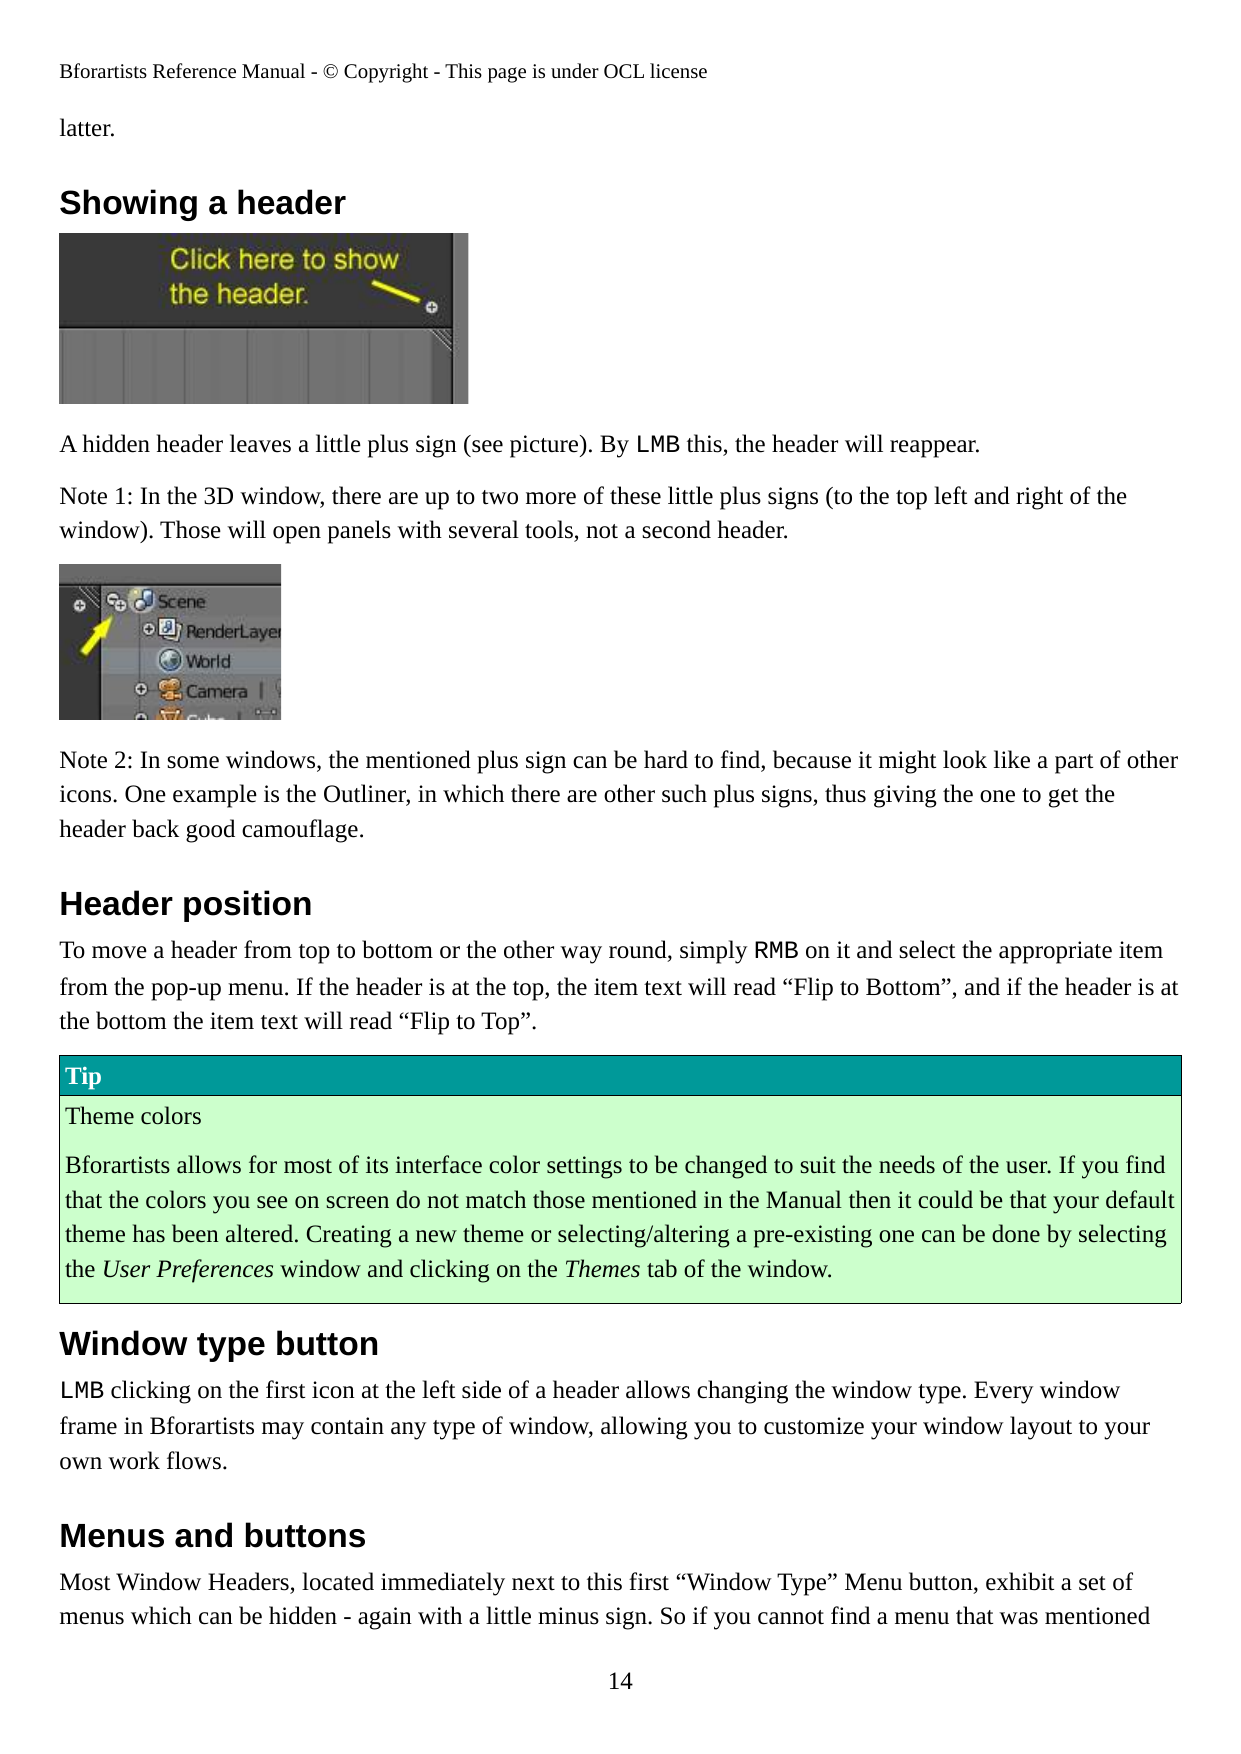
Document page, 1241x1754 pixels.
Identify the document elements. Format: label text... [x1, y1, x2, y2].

picture [59, 233, 469, 404]
table_header Tip [60, 1056, 1181, 1095]
subtitle Showing a header [59, 182, 1181, 221]
text LMB clicking on the first icon at the left side of a header allows changing the window type. Every window frame in Bforartists may contain any type of window, allowing you to customize your window layout to your own work flows. [59, 1375, 1181, 1475]
picture [59, 564, 282, 720]
text Most Window Headers, located immediately next to this first “Window Type” Menu button, exhibit a set of menus which can be hidden - again with a little minus sign. So if you cannot find a menu that was mentioned [59, 1567, 1181, 1630]
text latter. [59, 113, 1181, 141]
table_cell Theme colors Bforartists allows for most of its interface color settings to be changed to suit the needs of the user. If you find that the colors you see on screen do not match those mentioned in the Manual then it could be that your default theme has been altered. Creating a new theme or selecting/altering a pre-existing one can be done by selecting the User Preferences window and clicking on the Themes tab of the window. [60, 1096, 1181, 1303]
subtitle Menus and buttons [59, 1516, 1181, 1554]
text To move a header from top to bottom or the other way round, simply RMB on it and select the appropriate item from the pop-up menu. If the header is at the top, the item text will read “Flip to Bottom”, and if the header is at the bottom the item text will read “Flip to Top”. [59, 935, 1181, 1035]
subtitle Header position [59, 884, 1181, 922]
text Note 1: In the 3D window, there are up to two more of these little plus signs (to the top left and right of the window). Those will open panels with several tools, not a second header. [59, 481, 1181, 544]
subtitle Window type button [59, 1324, 1181, 1362]
text A hidden header leaves a little plus sign (see picture). By LMB this, the header will reappear. [59, 429, 1181, 460]
text Note 2: In some windows, the mentioned plus sign can be hard to find, because it might look like a part of other icons. One example is the Outliner, in which there are other such plus signs, thus giving the one to get the header back good camouflage. [59, 745, 1181, 843]
